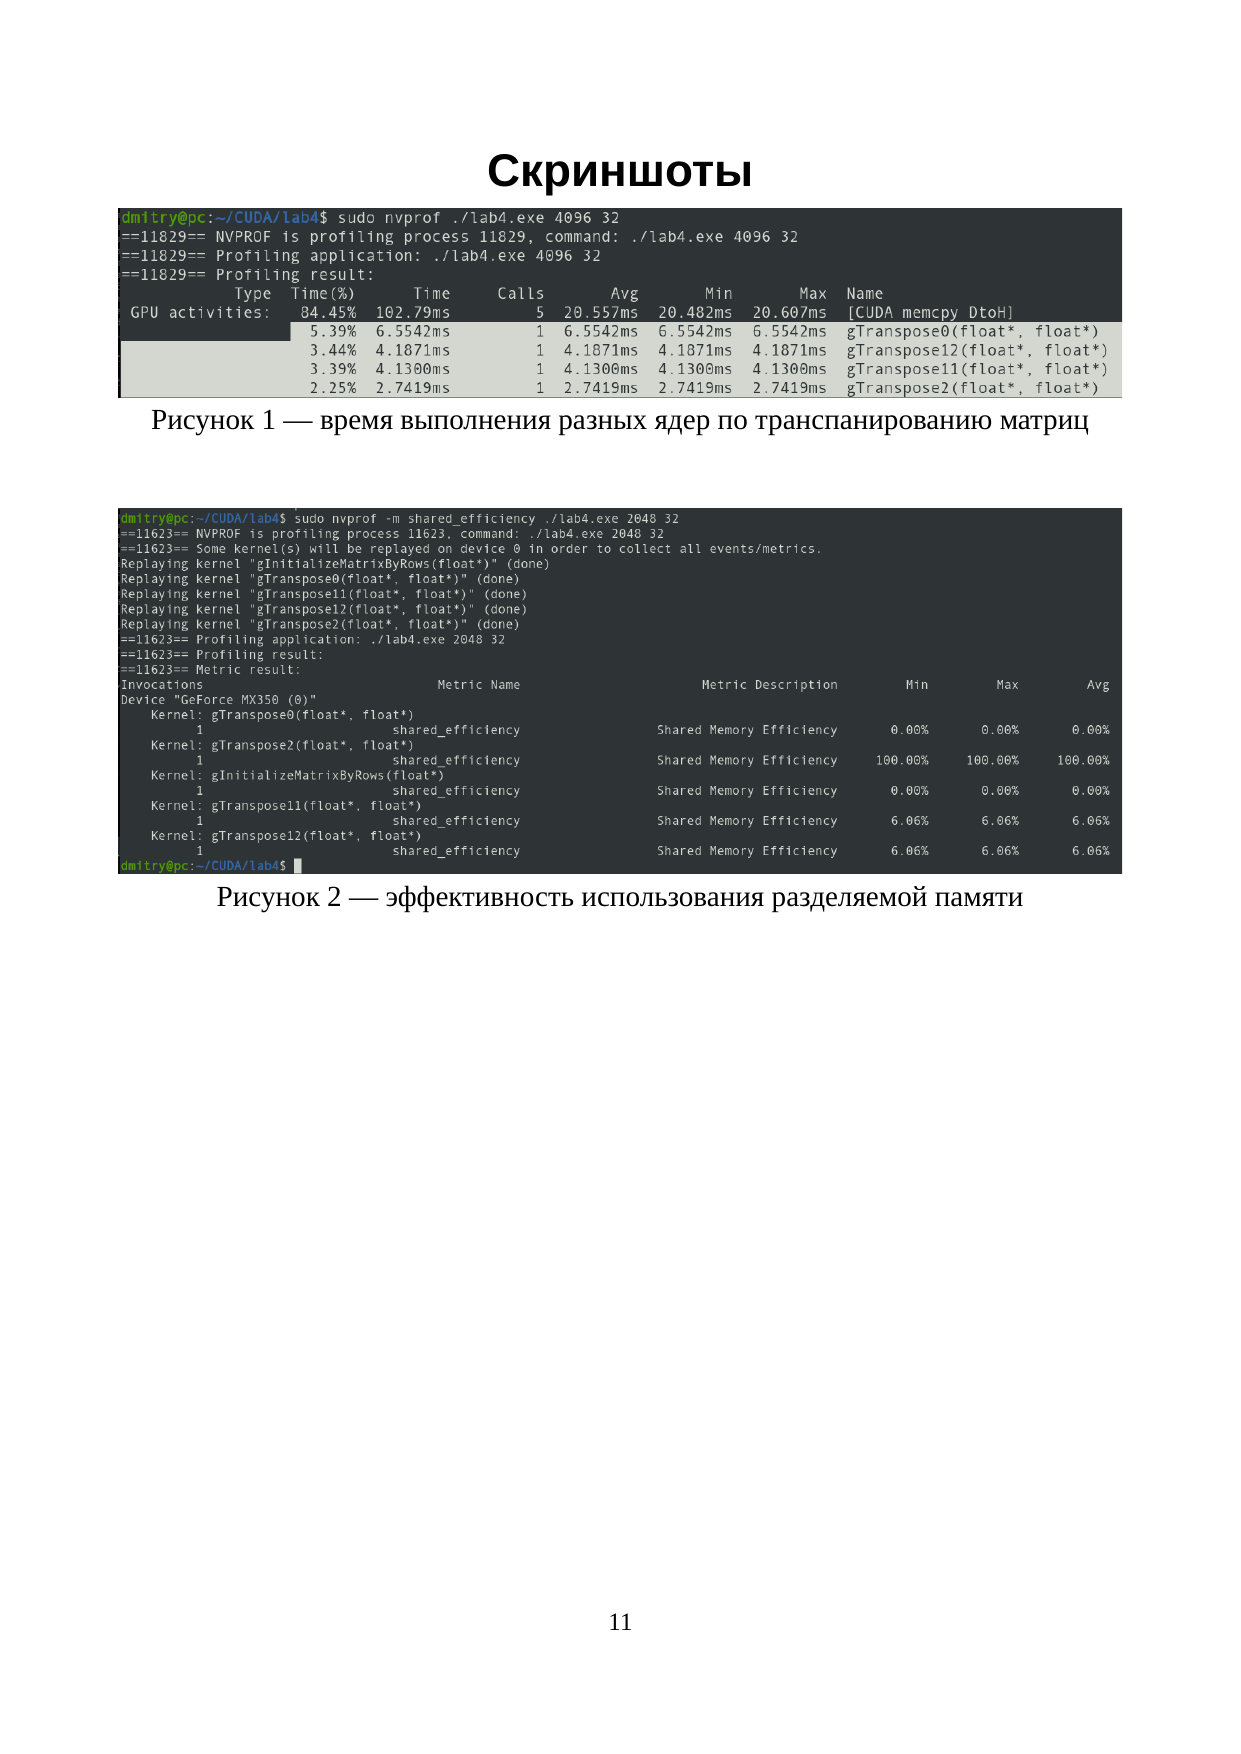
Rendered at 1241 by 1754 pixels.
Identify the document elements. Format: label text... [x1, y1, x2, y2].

text Рисунок 1 — время выполнения разных ядер по транспанированию матриц [118, 398, 1122, 436]
text Рисунок 2 — эффективность использования разделяемой памяти [118, 874, 1122, 912]
subtitle Скриншоты [118, 143, 1122, 196]
picture [118, 208, 1123, 398]
picture [118, 508, 1123, 874]
